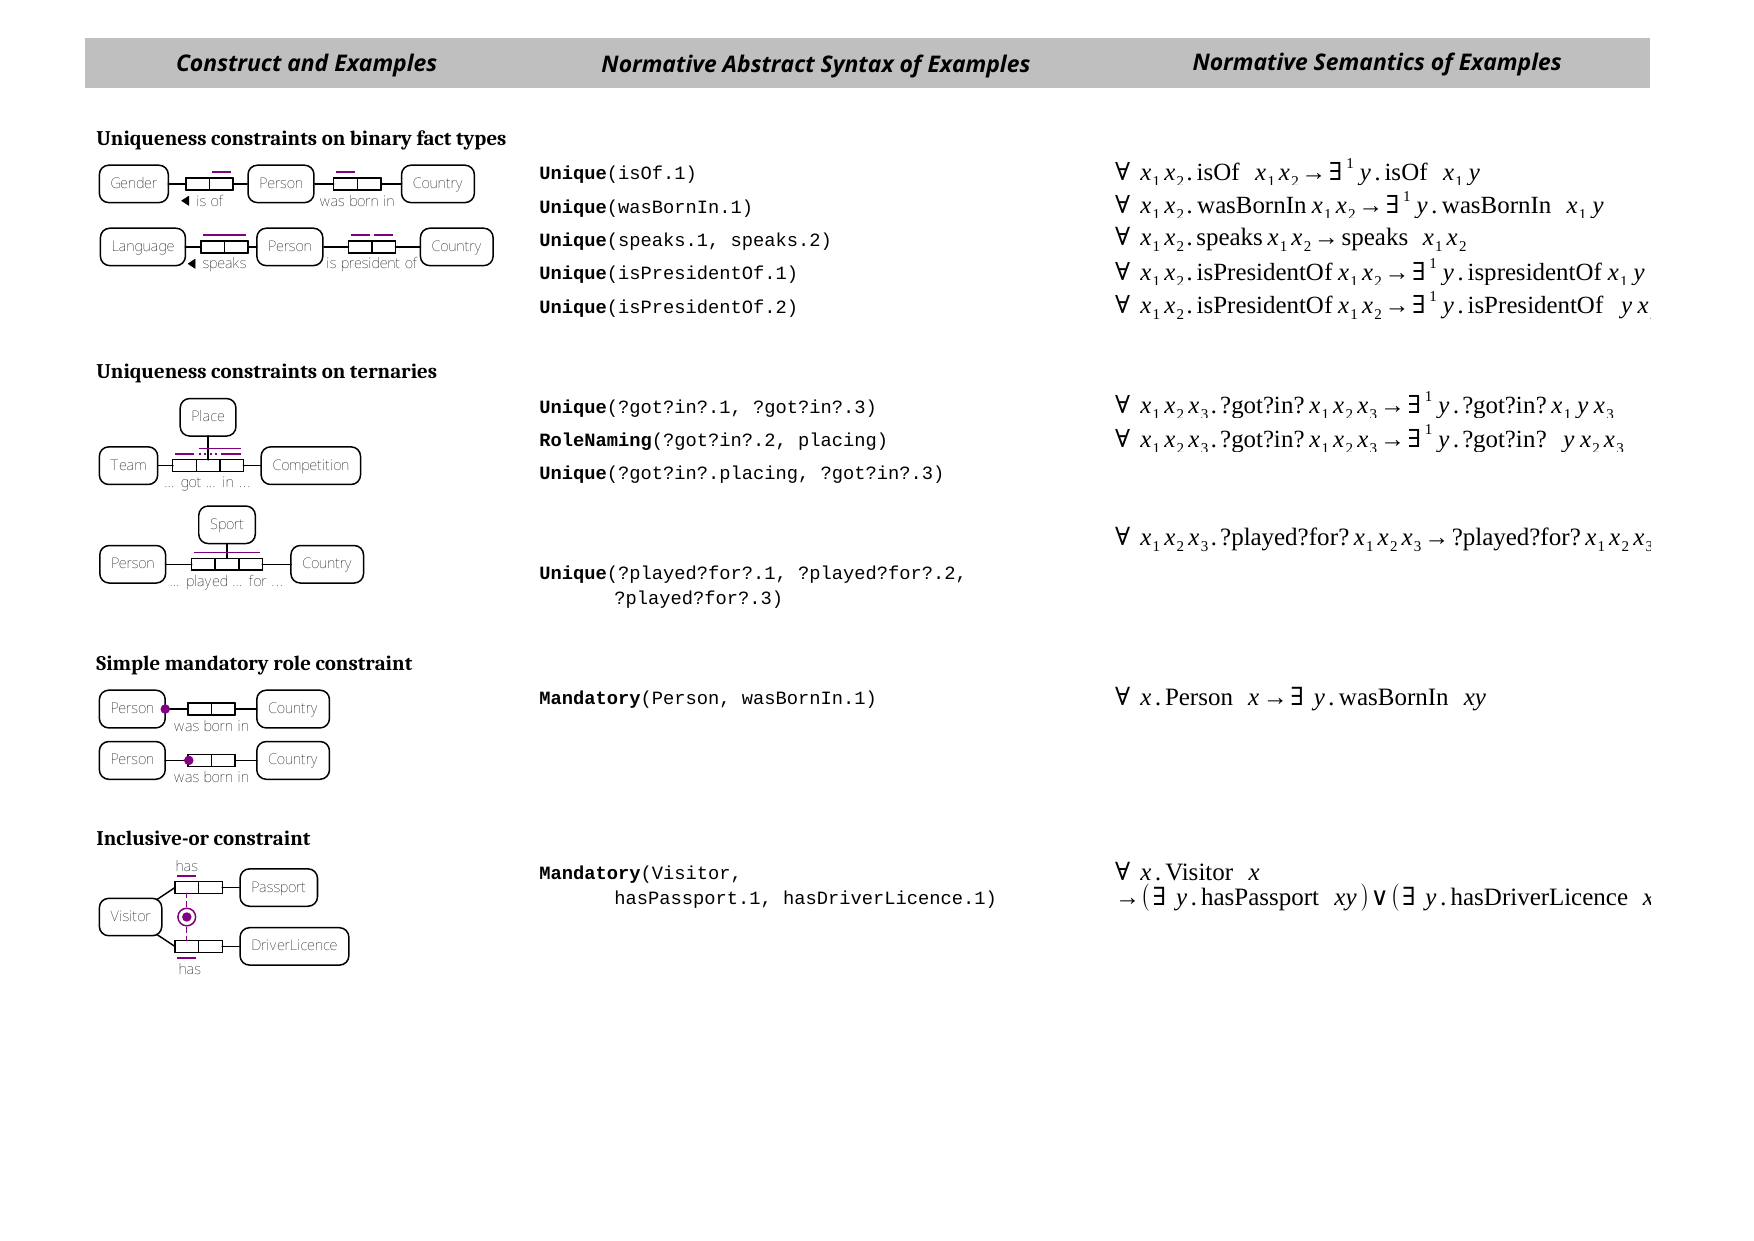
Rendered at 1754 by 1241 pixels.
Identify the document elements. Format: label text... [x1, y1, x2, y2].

table_cell [1104, 826, 1650, 984]
table_cell Mandatory(Person, wasBornIn.1) [528, 651, 1104, 793]
table_cell [85, 326, 528, 360]
table_cell Inclusive-or constraint [85, 826, 528, 984]
table_cell [1104, 88, 1650, 126]
table_cell [85, 618, 528, 651]
table_cell [528, 326, 1104, 360]
table_cell Simple mandatory role constraint [85, 651, 528, 793]
table_cell Unique(isOf.1) Unique(wasBornIn.1) Unique(speaks.1, speaks.2) Unique(isPresidentOf.1) Unique(isPresidentOf.2) [528, 126, 1104, 326]
table_cell [1104, 326, 1650, 360]
table_cell [85, 88, 528, 126]
table_cell [85, 985, 528, 1018]
table_cell [1104, 985, 1650, 1018]
table_cell Unique(?got?in?.1, ?got?in?.3) RoleNaming(?got?in?.2, placing) Unique(?got?in?.placing, ?got?in?.3) Unique(?played?for?.1, ?played?for?.2, ?played?for?.3) [528, 360, 1104, 618]
table_cell [528, 985, 1104, 1018]
table_cell [528, 618, 1104, 651]
table_cell [1104, 793, 1650, 826]
table_cell [528, 88, 1104, 126]
table_cell [1104, 360, 1650, 618]
table_cell [1104, 618, 1650, 651]
table_header Construct and Examples [85, 38, 528, 88]
table_cell [1104, 126, 1650, 326]
table_cell [528, 793, 1104, 826]
table_cell Uniqueness constraints on binary fact types [85, 126, 528, 326]
table_cell Uniqueness constraints on ternaries [85, 360, 528, 618]
table_cell [85, 793, 528, 826]
table_cell [1104, 651, 1650, 793]
table_header Normative Abstract Syntax of Examples [528, 38, 1104, 88]
table_header Normative Semantics of Examples [1104, 38, 1650, 88]
table_cell Mandatory(Visitor, hasPassport.1, hasDriverLicence.1) [528, 826, 1104, 984]
